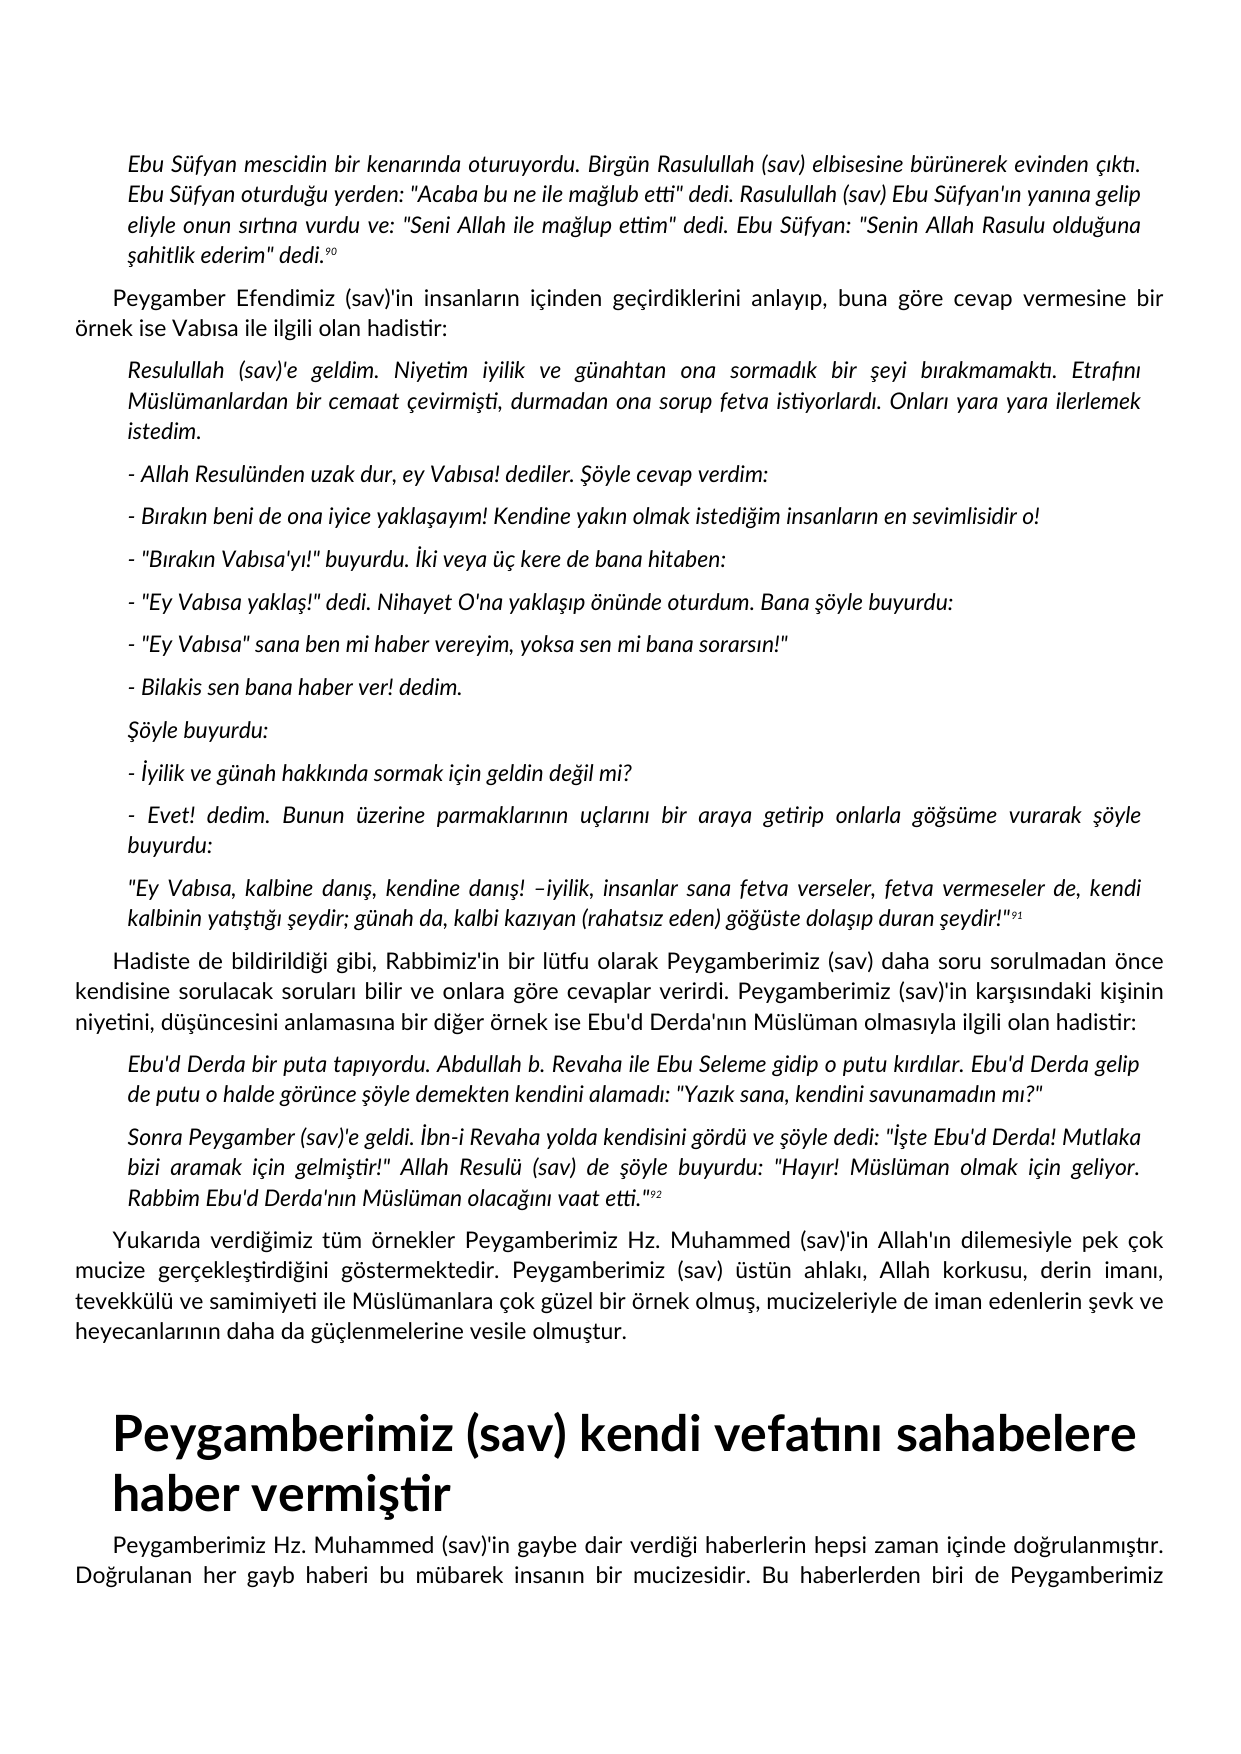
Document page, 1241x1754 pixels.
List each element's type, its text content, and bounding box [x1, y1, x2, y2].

text Hadiste de bildirildiği gibi, Rabbimiz'in bir lütfu olarak Peygamberimiz (sav) daha soru sorulmadan önce kendisine sorulacak soruları bilir ve onlara göre cevaplar verirdi. Peygamberimiz (sav)'in karşısındaki kişinin niyetini, düşüncesini anlamasına bir diğer örnek ise Ebu'd Derda'nın Müslüman olmasıyla ilgili olan hadistir: [75, 947, 1165, 1035]
text - İyilik ve günah hakkında sormak için geldin değil mi? [127, 758, 1143, 786]
text Resulullah (sav)'e geldim. Niyetim iyilik ve günahtan ona sormadık bir şeyi bırakmamaktı. Etrafını Müslümanlardan bir cemaat çevirmişti, durmadan ona sorup fetva istiyorlardı. Onları yara yara ilerlemek istedim. [127, 356, 1143, 444]
text - Allah Resulünden uzak dur, ey Vabısa! dediler. Şöyle cevap verdim: [127, 459, 1143, 487]
subtitle Peygamberimiz (sav) kendi vefatını sahabelere haber vermiştir [112, 1402, 1165, 1522]
text - "Ey Vabısa yaklaş!" dedi. Nihayet O'na yaklaşıp önünde oturdum. Bana şöyle buyurdu: [127, 587, 1143, 615]
text Ebu'd Derda bir puta tapıyordu. Abdullah b. Revaha ile Ebu Seleme gidip o putu kırdılar. Ebu'd Derda gelip de putu o halde görünce şöyle demekten kendini alamadı: "Yazık sana, kendini savunamadın mı?" [127, 1050, 1143, 1108]
text Sonra Peygamber (sav)'e geldi. İbn-i Revaha yolda kendisini gördü ve şöyle dedi: "İşte Ebu'd Derda! Mutlaka bizi aramak için gelmiştir!" Allah Resulü (sav) de şöyle buyurdu: "Hayır! Müslüman olmak için geliyor. Rabbim Ebu'd Derda'nın Müslüman olacağını vaat etti."92 [127, 1123, 1143, 1211]
text Peygamber Efendimiz (sav)'in insanların içinden geçirdiklerini anlayıp, buna göre cevap vermesine bir örnek ise Vabısa ile ilgili olan hadistir: [75, 283, 1165, 341]
text Peygamberimiz Hz. Muhammed (sav)'in gaybe dair verdiği haberlerin hepsi zaman içinde doğrulanmıştır. Doğrulanan her gayb haberi bu mübarek insanın bir mucizesidir. Bu haberlerden biri de Peygamberimiz [75, 1530, 1165, 1588]
text "Ey Vabısa, kalbine danış, kendine danış! –iyilik, insanlar sana fetva verseler, fetva vermeseler de, kendi kalbinin yatıştığı şeydir; günah da, kalbi kazıyan (rahatsız eden) göğüste dolaşıp duran şeydir!"91 [127, 874, 1143, 932]
text Ebu Süfyan mescidin bir kenarında oturuyordu. Birgün Rasulullah (sav) elbisesine bürünerek evinden çıktı. Ebu Süfyan oturduğu yerden: "Acaba bu ne ile mağlub etti" dedi. Rasulullah (sav) Ebu Süfyan'ın yanına gelip eliyle onun sırtına vurdu ve: "Seni Allah ile mağlup ettim" dedi. Ebu Süfyan: "Senin Allah Rasulu olduğuna şahitlik ederim" dedi.90 [127, 150, 1143, 268]
text - "Bırakın Vabısa'yı!" buyurdu. İki veya üç kere de bana hitaben: [127, 545, 1143, 572]
text - Evet! dedim. Bunun üzerine parmaklarının uçlarını bir araya getirip onlarla göğsüme vurarak şöyle buyurdu: [127, 801, 1143, 859]
text Şöyle buyurdu: [127, 716, 1143, 743]
text - Bilakis sen bana haber ver! dedim. [127, 673, 1143, 700]
text - "Ey Vabısa" sana ben mi haber vereyim, yoksa sen mi bana sorarsın!" [127, 630, 1143, 658]
text Yukarıda verdiğimiz tüm örnekler Peygamberimiz Hz. Muhammed (sav)'in Allah'ın dilemesiyle pek çok mucize gerçekleştirdiğini göstermektedir. Peygamberimiz (sav) üstün ahlakı, Allah korkusu, derin imanı, tevekkülü ve samimiyeti ile Müslümanlara çok güzel bir örnek olmuş, mucizeleriyle de iman edenlerin şevk ve heyecanlarının daha da güçlenmelerine vesile olmuştur. [75, 1226, 1165, 1344]
text - Bırakın beni de ona iyice yaklaşayım! Kendine yakın olmak istediğim insanların en sevimlisidir o! [127, 502, 1143, 529]
